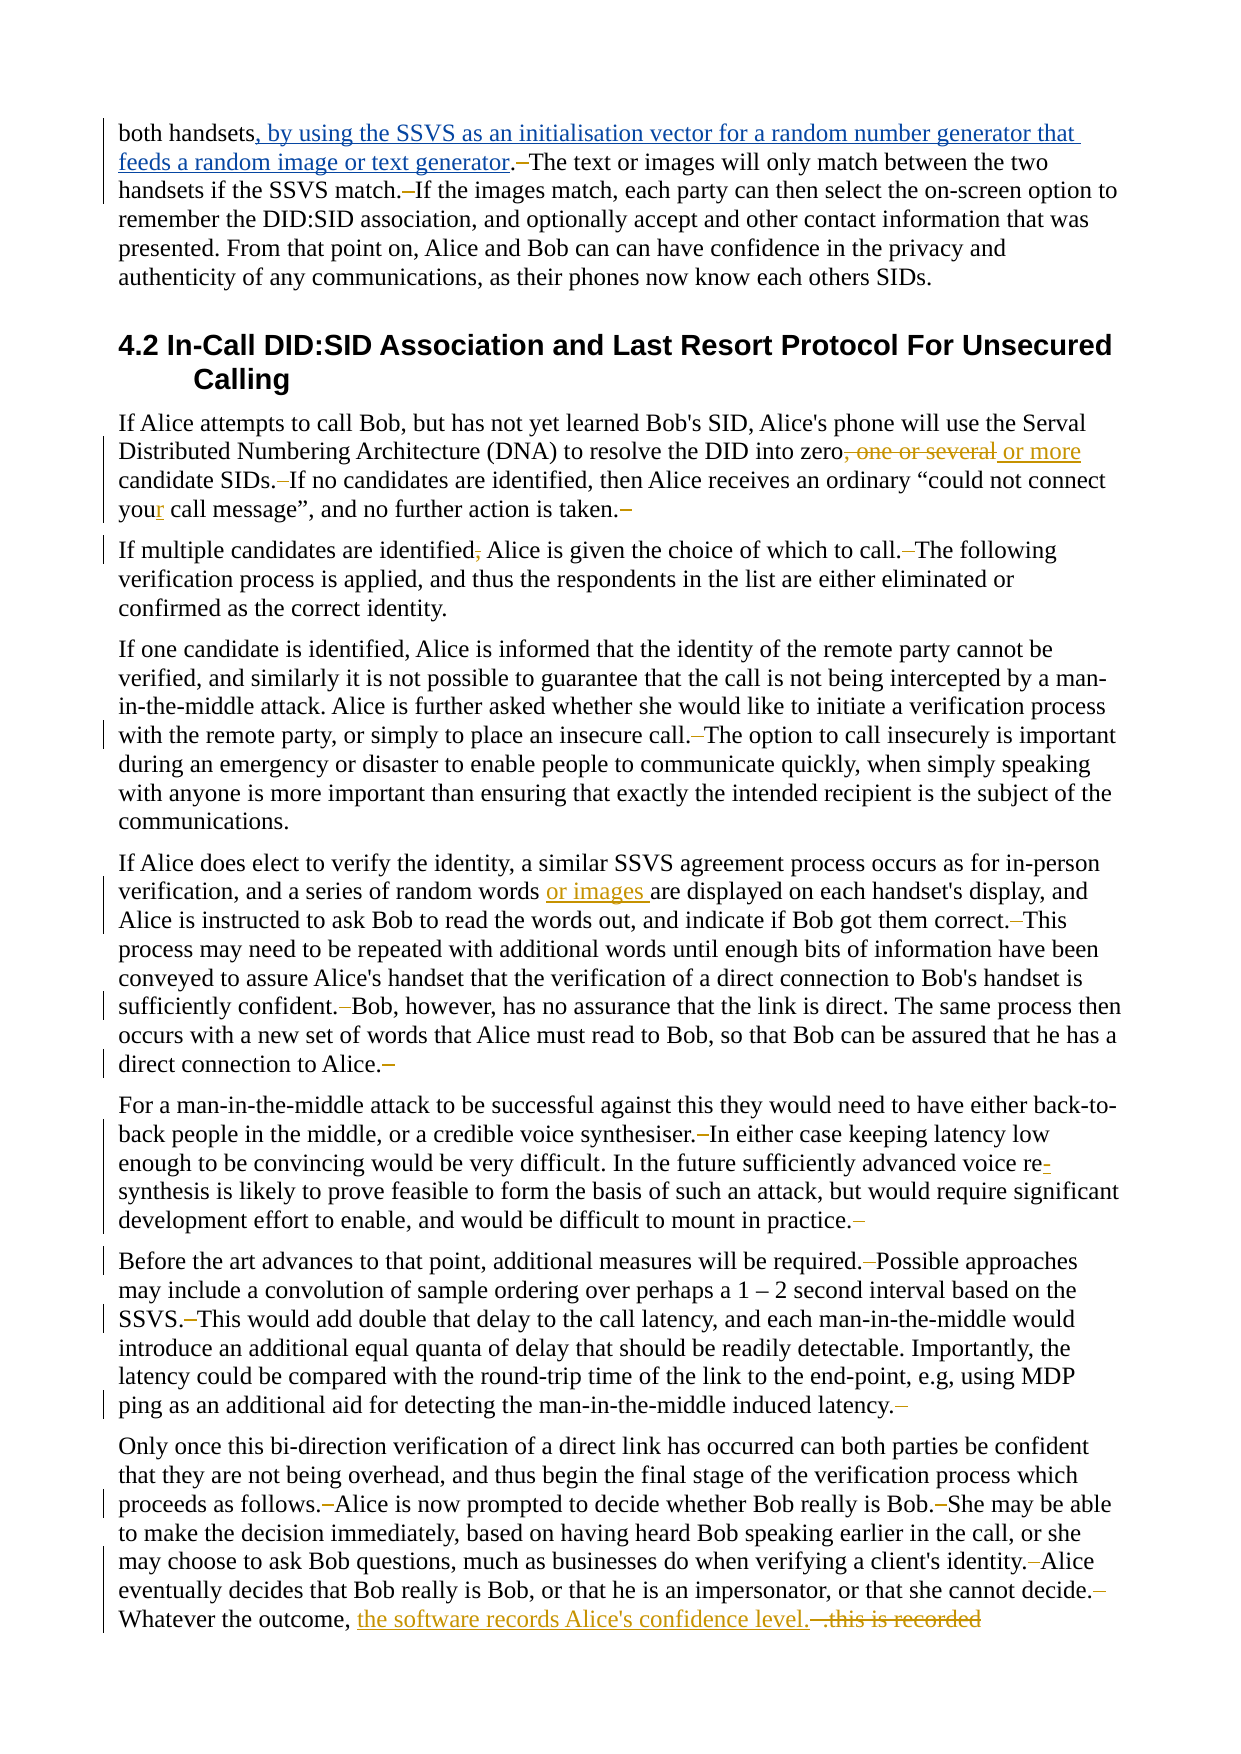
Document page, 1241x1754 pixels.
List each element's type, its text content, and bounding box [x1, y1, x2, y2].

text If Alice attempts to call Bob, but has not yet learned Bob's SID, Alice's phone will use the Serval Distributed Numbering Architecture (DNA) to resolve the DID into zero or more candidate SIDs.If no candidates are identified, then Alice receives an ordinary “could not connect your call message”, and no further action is taken. [118, 408, 1122, 523]
text If multiple candidates are identified Alice is given the choice of which to call.The following verification process is applied, and thus the respondents in the list are either eliminated or confirmed as the correct identity. [118, 535, 1122, 621]
text both handsets, by using the SSVS as an initialisation vector for a random number generator that feeds a random image or text generator.The text or images will only match between the two handsets if the SSVS match.If the images match, each party can then select the on-screen option to remember the DID:SID association, and optionally accept and other contact information that was presented. From that point on, Alice and Bob can can have confidence in the privacy and authenticity of any communications, as their phones now know each others SIDs. [118, 118, 1122, 291]
text If Alice does elect to verify the identity, a similar SSVS agreement process occurs as for in-person verification, and a series of random words or images are displayed on each handset's display, and Alice is instructed to ask Bob to read the words out, and indicate if Bob got them correct.This process may need to be repeated with additional words until enough bits of information have been conveyed to assure Alice's handset that the verification of a direct connection to Bob's handset is sufficiently confident.Bob, however, has no assurance that the link is direct. The same process then occurs with a new set of words that Alice must read to Bob, so that Bob can be assured that he has a direct connection to Alice. [118, 848, 1122, 1078]
text For a man-in-the-middle attack to be successful against this they would need to have either back-to-back people in the middle, or a credible voice synthesiser.In either case keeping latency low enough to be convincing would be very difficult. In the future sufficiently advanced voice re-synthesis is likely to prove feasible to form the basis of such an attack, but would require significant development effort to enable, and would be difficult to mount in practice. [118, 1090, 1122, 1234]
subtitle 4.2 In-Call DID:SID Association and Last Resort Protocol For Unsecured Calling [118, 328, 1122, 395]
text Before the art advances to that point, additional measures will be required.Possible approaches may include a convolution of sample ordering over perhaps a 1 – 2 second interval based on the SSVS.This would add double that delay to the call latency, and each man-in-the-middle would introduce an additional equal quanta of delay that should be readily detectable. Importantly, the latency could be compared with the round-trip time of the link to the end-point, e.g, using MDP ping as an additional aid for detecting the man-in-the-middle induced latency. [118, 1246, 1122, 1419]
text If one candidate is identified, Alice is informed that the identity of the remote party cannot be verified, and similarly it is not possible to guarantee that the call is not being intercepted by a man-in-the-middle attack. Alice is further asked whether she would like to initiate a verification process with the remote party, or simply to place an insecure call.The option to call insecurely is important during an emergency or disaster to enable people to communicate quickly, when simply speaking with anyone is more important than ensuring that exactly the intended recipient is the subject of the communications. [118, 634, 1122, 835]
text Only once this bi-direction verification of a direct link has occurred can both parties be confident that they are not being overhead, and thus begin the final stage of the verification process which proceeds as follows.Alice is now prompted to decide whether Bob really is Bob.She may be able to make the decision immediately, based on having heard Bob speaking earlier in the call, or she may choose to ask Bob questions, much as businesses do when verifying a client's identity.Alice eventually decides that Bob really is Bob, or that he is an impersonator, or that she cannot decide.Whatever the outcome, the software records Alice's confidence level. [118, 1431, 1122, 1633]
